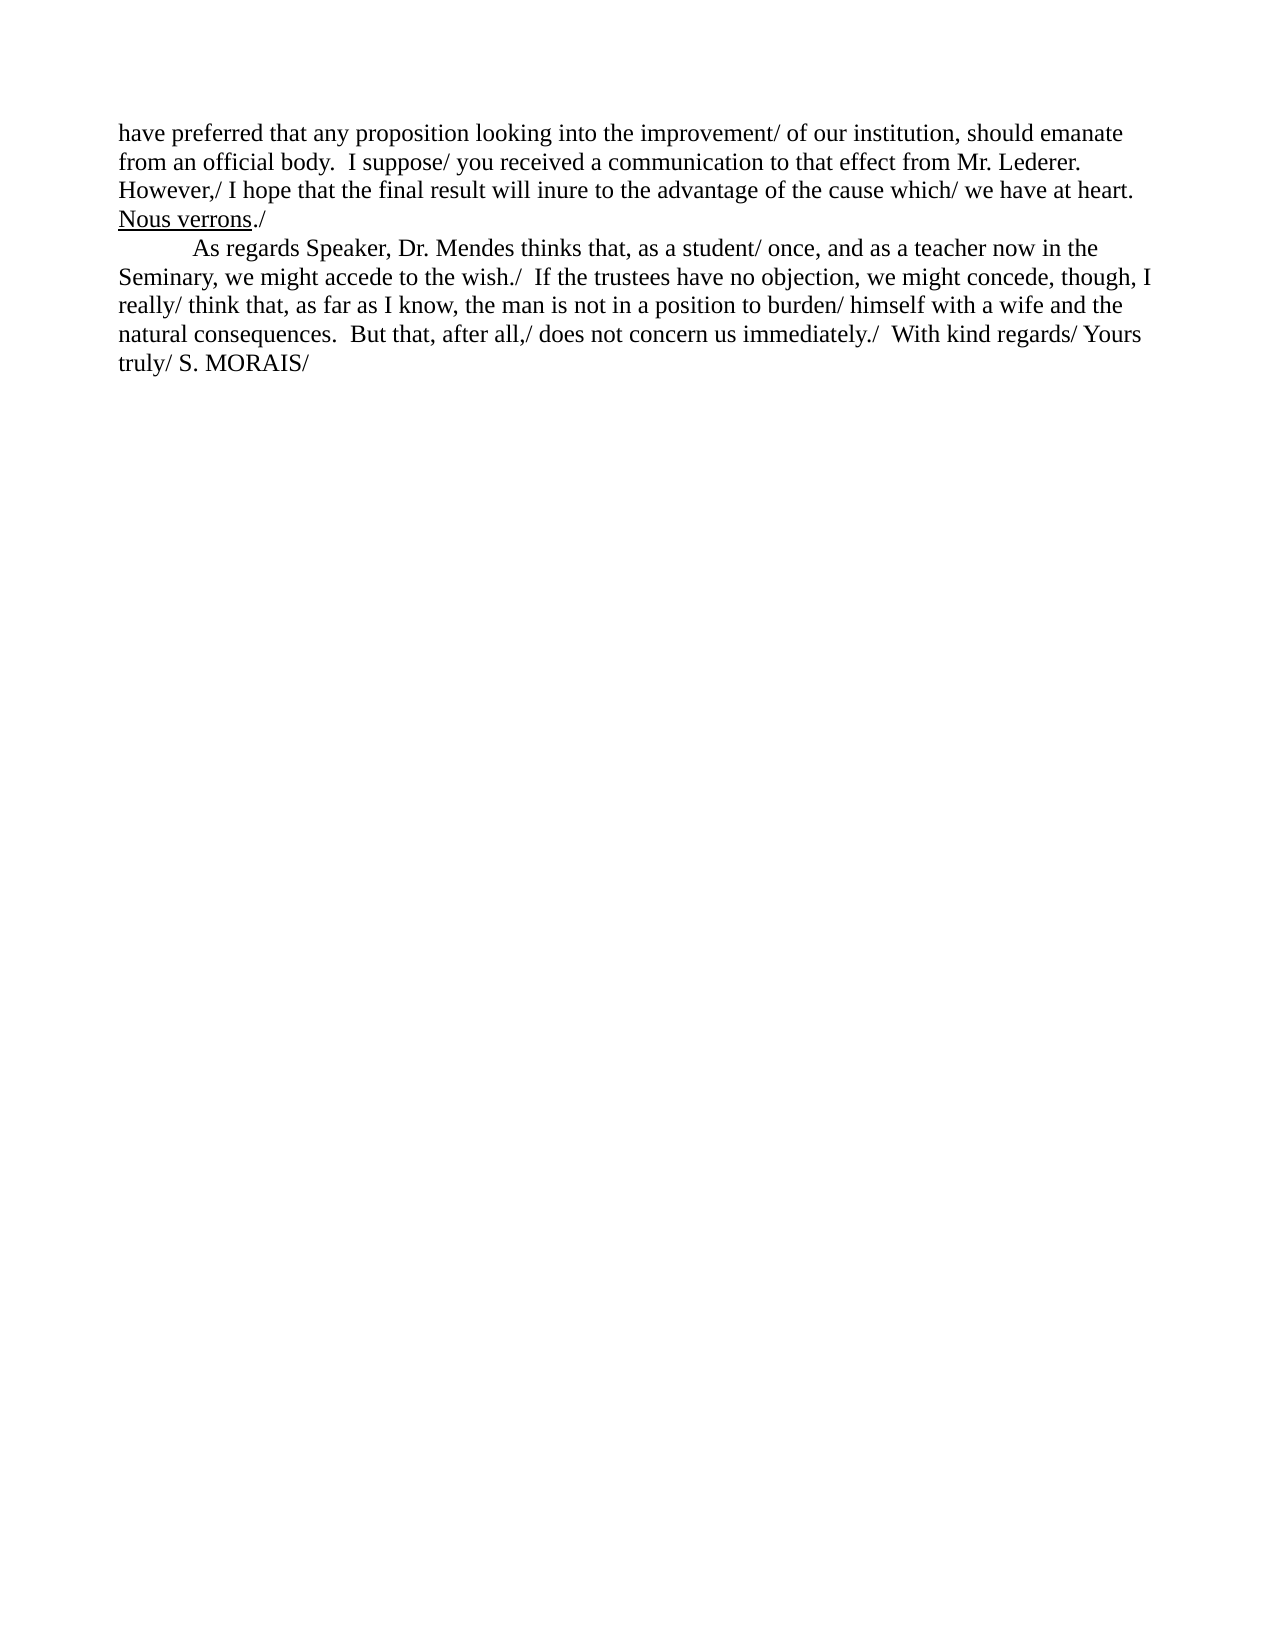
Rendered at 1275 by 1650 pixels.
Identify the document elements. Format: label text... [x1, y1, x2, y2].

text As regards Speaker, Dr. Mendes thinks that, as a student/ once, and as a teacher now in the Seminary, we might accede to the wish./ If the trustees have no objection, we might concede, though, I really/ think that, as far as I know, the man is not in a position to burden/ himself with a wife and the natural consequences. But that, after all,/ does not concern us immediately./ With kind regards/ Yours truly/ S. MORAIS/ [118, 233, 1157, 377]
text have preferred that any proposition looking into the improvement/ of our institution, should emanate from an official body. I suppose/ you received a communication to that effect from Mr. Lederer. However,/ I hope that the final result will inure to the advantage of the cause which/ we have at heart. Nous verrons./ [118, 118, 1157, 233]
